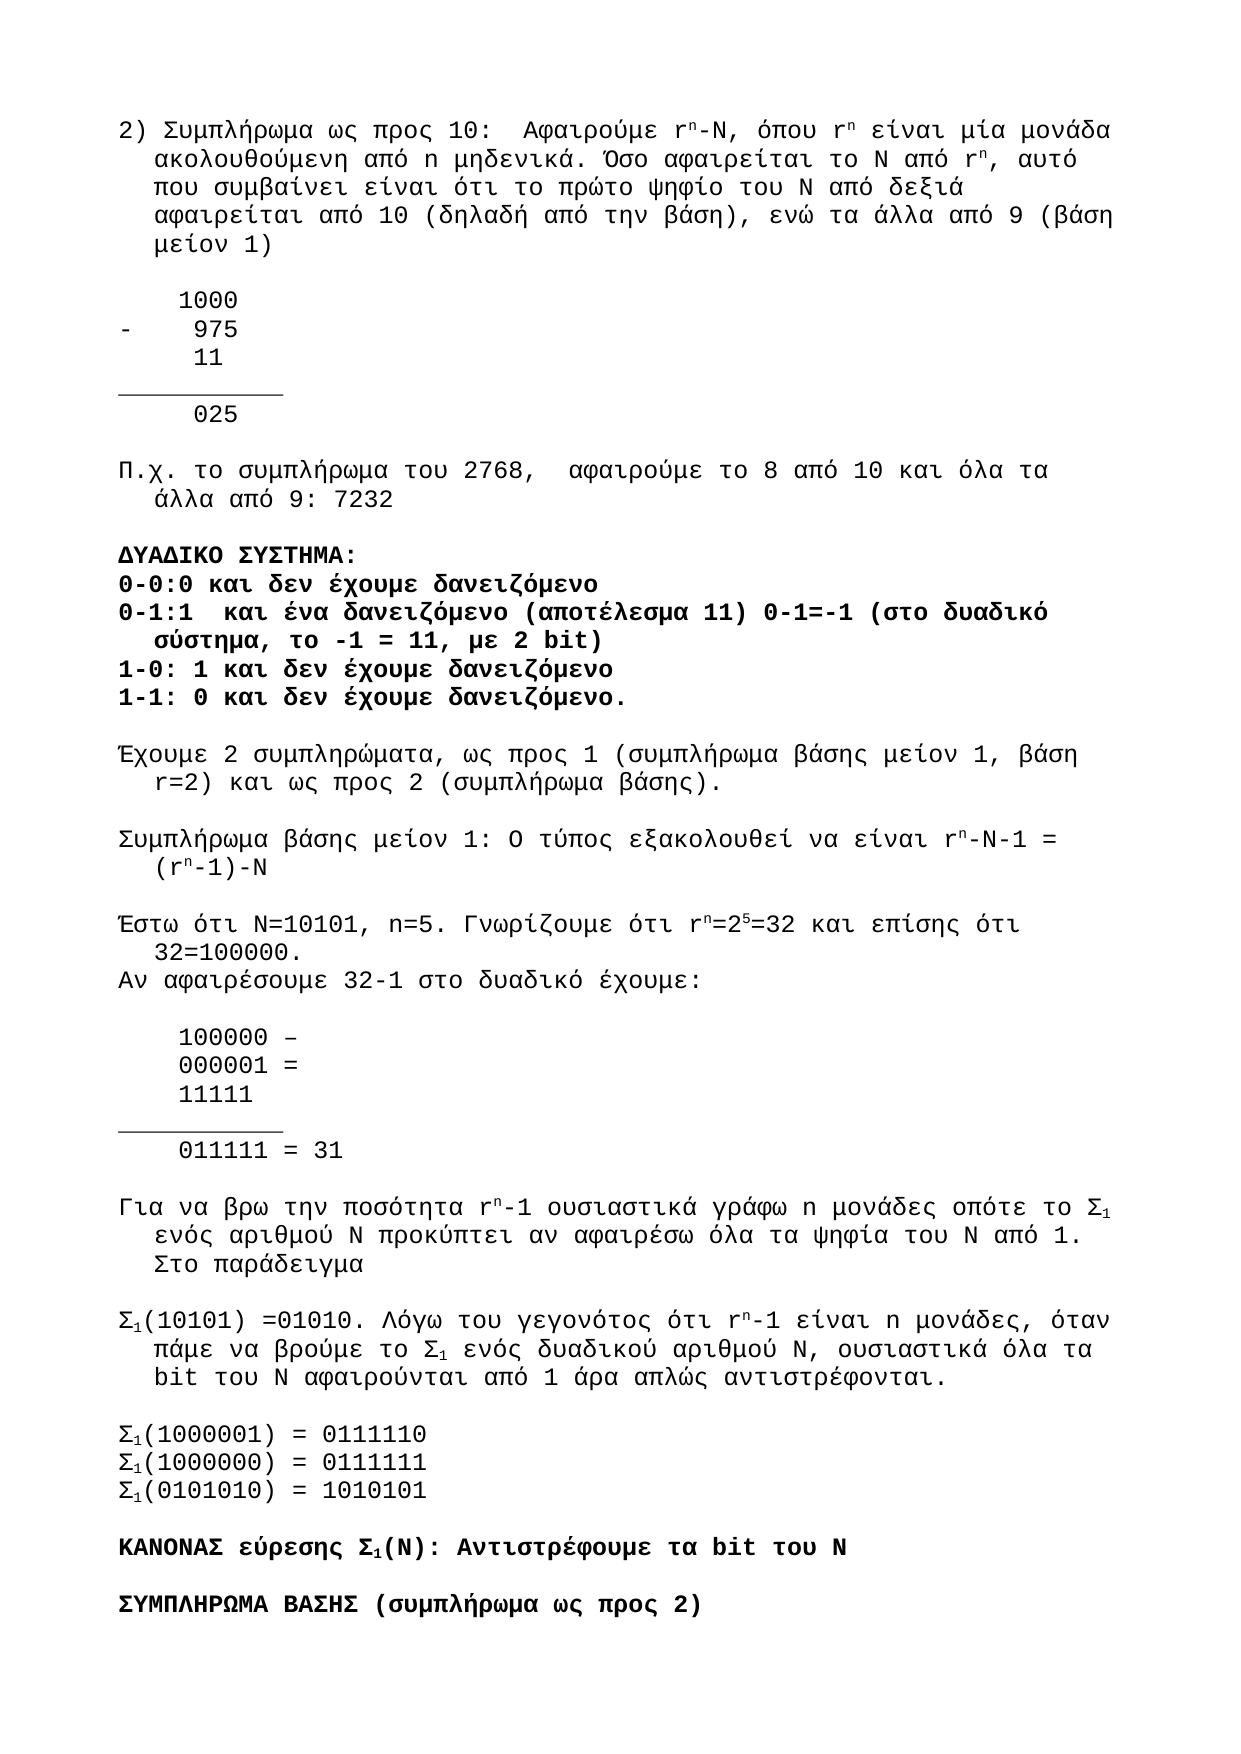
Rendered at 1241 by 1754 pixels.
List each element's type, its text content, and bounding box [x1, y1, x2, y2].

text 100000 – [118, 1025, 1122, 1053]
text Σ1(1000000) = 0111111 [118, 1450, 1122, 1478]
table_cell 1-1: 0 και δεν έχουμε δανειζόμενο. [118, 685, 1122, 713]
table_cell 0-1:1 και ένα δανειζόμενο (αποτέλεσμα 11) 0-1=-1 (στο δυαδικό σύστημα, το -1 = 11, με 2 bit) [118, 600, 1122, 656]
text Έστω ότι N=10101, n=5. Γνωρίζουμε ότι rn=25=32 και επίσης ότι 32=100000. [118, 911, 1122, 968]
text 2) Συμπλήρωμα ως προς 10: Αφαιρούμε rn-N, όπου rn είναι μία μονάδα ακολουθούμενη από n μηδενικά. Όσο αφαιρείται το N από rn, αυτό που συμβαίνει είναι ότι το πρώτο ψηφίο του Ν από δεξιά αφαιρείται από 10 (δηλαδή από την βάση), ενώ τα άλλα από 9 (βάση μείον 1) [118, 118, 1122, 260]
text ___________ [118, 1110, 1122, 1138]
table_cell 1-0: 1 και δεν έχουμε δανειζόμενο [118, 656, 1122, 685]
text Σ1(1000001) = 0111110 [118, 1421, 1122, 1450]
text ΣΥΜΠΛΗΡΩΜΑ ΒΑΣΗΣ (συμπλήρωμα ως προς 2) [118, 1591, 1122, 1620]
text ΔΥΑΔΙΚΟ ΣΥΣΤΗΜΑ: [118, 543, 1122, 571]
text Αν αφαιρέσουμε 32-1 στο δυαδικό έχουμε: [118, 968, 1122, 996]
text Συμπλήρωμα βάσης μείον 1: Ο τύπος εξακολουθεί να είναι rn-N-1 = (rn-1)-N [118, 826, 1122, 883]
text ΚΑΝΟΝΑΣ εύρεσης Σ1(Ν): Αντιστρέφουμε τα bit του Ν [118, 1535, 1122, 1563]
text 11111 [118, 1081, 1122, 1110]
text Σ1(0101010) = 1010101 [118, 1478, 1122, 1506]
text Για να βρω την ποσότητα rn-1 ουσιαστικά γράφω n μονάδες οπότε το Σ1 ενός αριθμού Ν προκύπτει αν αφαιρέσω όλα τα ψηφία του Ν από 1. Στο παράδειγμα [118, 1195, 1122, 1280]
text 000001 = [118, 1053, 1122, 1081]
text 1000 [118, 288, 1122, 316]
text 011111 = 31 [118, 1138, 1122, 1166]
text 025 [118, 401, 1122, 430]
text Σ1(10101) =01010. Λόγω του γεγονότος ότι rn-1 είναι n μονάδες, όταν πάμε να βρούμε το Σ1 ενός δυαδικού αριθμού N, ουσιαστικά όλα τα bit του Ν αφαιρούνται από 1 άρα απλώς αντιστρέφονται. [118, 1308, 1122, 1393]
text - 975 [118, 316, 1122, 345]
text ___________ [118, 373, 1122, 401]
table_header 0-0:0 και δεν έχουμε δανειζόμενο [118, 571, 1122, 600]
text 11 [118, 345, 1122, 373]
text Έχουμε 2 συμπληρώματα, ως προς 1 (συμπλήρωμα βάσης μείον 1, βάση r=2) και ως προς 2 (συμπλήρωμα βάσης). [118, 741, 1122, 798]
text Π.χ. το συμπλήρωμα του 2768, αφαιρούμε το 8 από 10 και όλα τα άλλα από 9: 7232 [118, 458, 1122, 515]
